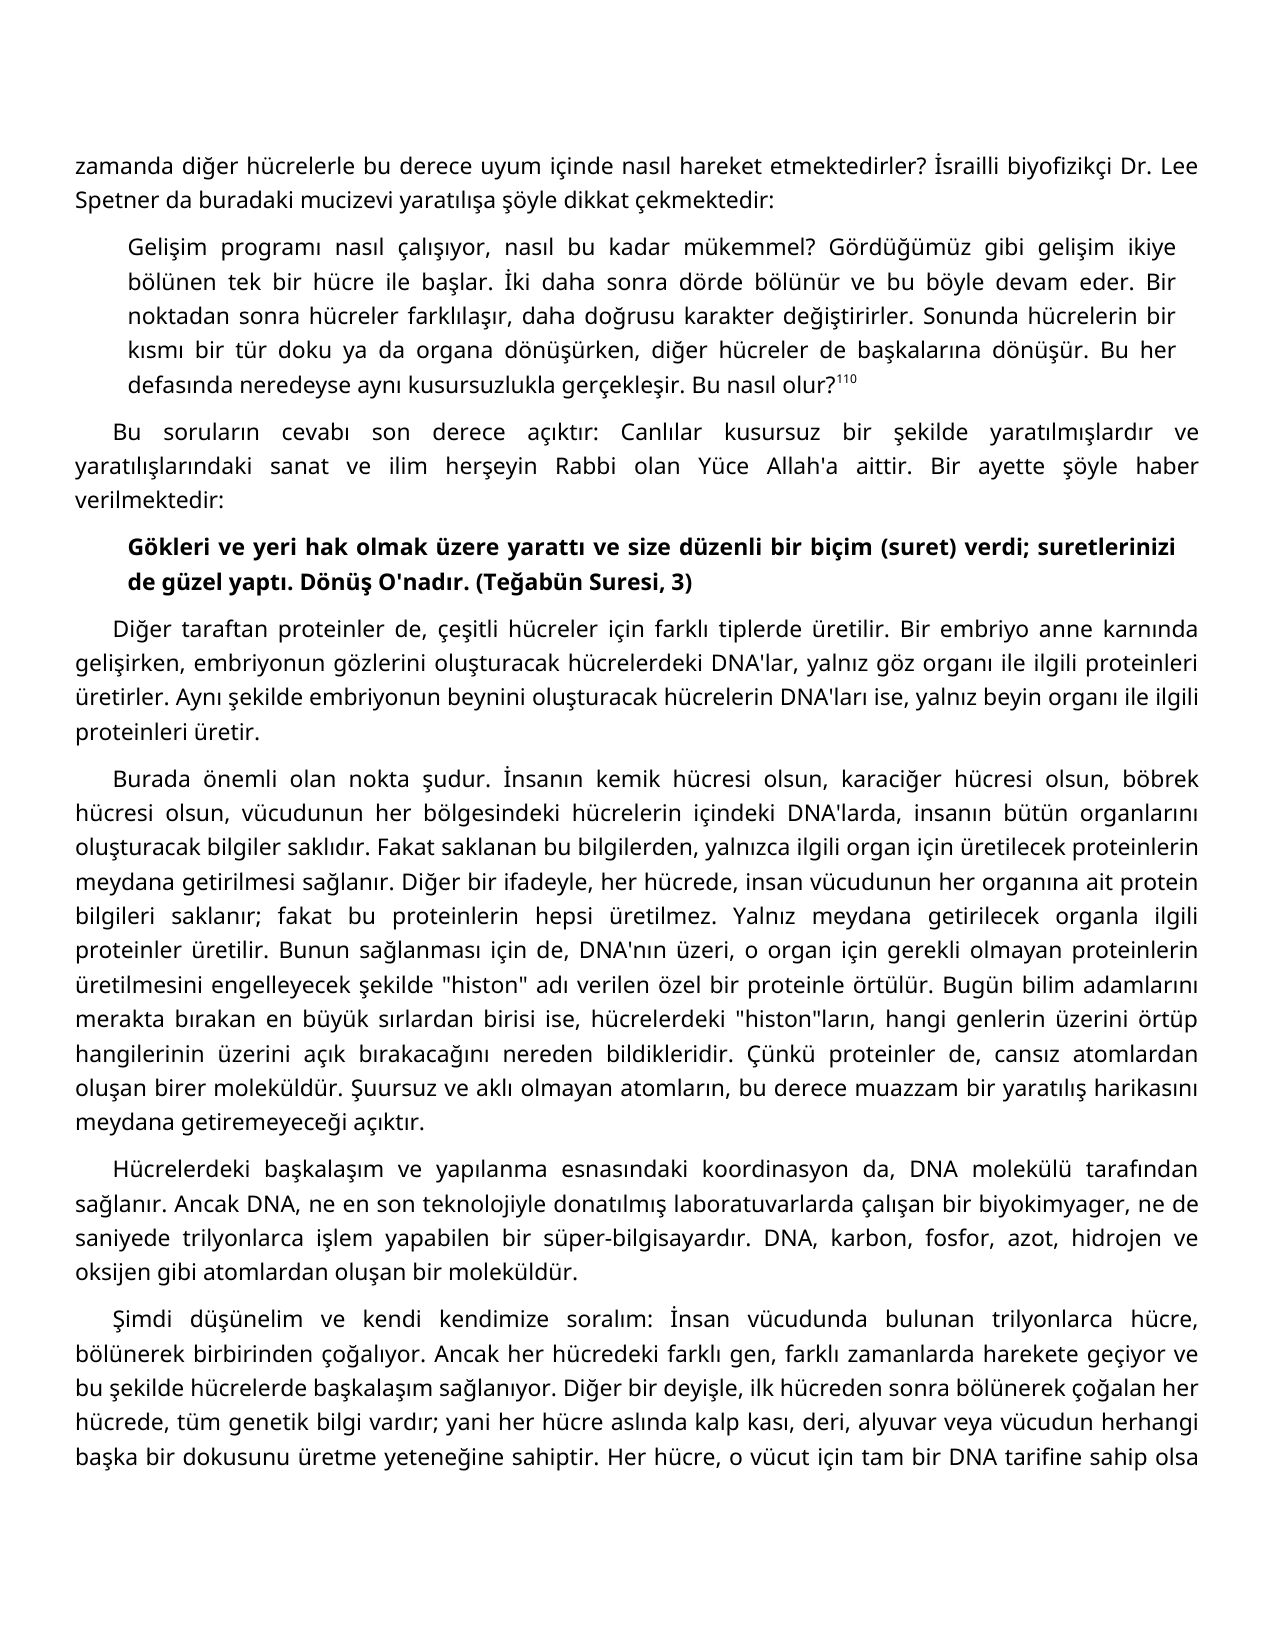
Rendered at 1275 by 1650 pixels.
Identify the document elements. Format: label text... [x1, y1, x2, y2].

text Diğer taraftan proteinler de, çeşitli hücreler için farklı tiplerde üretilir. Bir embriyo anne karnında gelişirken, embriyonun gözlerini oluşturacak hücrelerdeki DNA'lar, yalnız göz organı ile ilgili proteinleri üretirler. Aynı şekilde embriyonun beynini oluşturacak hücrelerin DNA'ları ise, yalnız beyin organı ile ilgili proteinleri üretir. [75, 612, 1200, 747]
text zamanda diğer hücrelerle bu derece uyum içinde nasıl hareket etmektedirler? İsrailli biyofizikçi Dr. Lee Spetner da buradaki mucizevi yaratılışa şöyle dikkat çekmektedir: [75, 150, 1200, 216]
text Hücrelerdeki başkalaşım ve yapılanma esnasındaki koordinasyon da, DNA molekülü tarafından sağlanır. Ancak DNA, ne en son teknolojiyle donatılmış laboratuvarlarda çalışan bir biyokimyager, ne de saniyede trilyonlarca işlem yapabilen bir süper-bilgisayardır. DNA, karbon, fosfor, azot, hidrojen ve oksijen gibi atomlardan oluşan bir moleküldür. [75, 1153, 1200, 1287]
text Burada önemli olan nokta şudur. İnsanın kemik hücresi olsun, karaciğer hücresi olsun, böbrek hücresi olsun, vücudunun her bölgesindeki hücrelerin içindeki DNA'larda, insanın bütün organlarını oluşturacak bilgiler saklıdır. Fakat saklanan bu bilgilerden, yalnızca ilgili organ için üretilecek proteinlerin meydana getirilmesi sağlanır. Diğer bir ifadeyle, her hücrede, insan vücudunun her organına ait protein bilgileri saklanır; fakat bu proteinlerin hepsi üretilmez. Yalnız meydana getirilecek organla ilgili proteinler üretilir. Bunun sağlanması için de, DNA'nın üzeri, o organ için gerekli olmayan proteinlerin üretilmesini engelleyecek şekilde "histon" adı verilen özel bir proteinle örtülür. Bugün bilim adamlarını merakta bırakan en büyük sırlardan birisi ise, hücrelerdeki "histon"ların, hangi genlerin üzerini örtüp hangilerinin üzerini açık bırakacağını nereden bildikleridir. Çünkü proteinler de, cansız atomlardan oluşan birer moleküldür. Şuursuz ve aklı olmayan atomların, bu derece muazzam bir yaratılış harikasını meydana getiremeyeceği açıktır. [75, 762, 1200, 1137]
text Gelişim programı nasıl çalışıyor, nasıl bu kadar mükemmel? Gördüğümüz gibi gelişim ikiye bölünen tek bir hücre ile başlar. İki daha sonra dörde bölünür ve bu böyle devam eder. Bir noktadan sonra hücreler farklılaşır, daha doğrusu karakter değiştirirler. Sonunda hücrelerin bir kısmı bir tür doku ya da organa dönüşürken, diğer hücreler de başkalarına dönüşür. Bu her defasında neredeyse aynı kusursuzlukla gerçekleşir. Bu nasıl olur?110 [127, 231, 1177, 400]
text Gökleri ve yeri hak olmak üzere yarattı ve size düzenli bir biçim (suret) verdi; suretlerinizi de güzel yaptı. Dönüş O'nadır. (Teğabün Suresi, 3) [127, 531, 1177, 597]
text Şimdi düşünelim ve kendi kendimize soralım: İnsan vücudunda bulunan trilyonlarca hücre, bölünerek birbirinden çoğalıyor. Ancak her hücredeki farklı gen, farklı zamanlarda harekete geçiyor ve bu şekilde hücrelerde başkalaşım sağlanıyor. Diğer bir deyişle, ilk hücreden sonra bölünerek çoğalan her hücrede, tüm genetik bilgi vardır; yani her hücre aslında kalp kası, deri, alyuvar veya vücudun herhangi başka bir dokusunu üretme yeteneğine sahiptir. Her hücre, o vücut için tam bir DNA tarifine sahip olsa [75, 1303, 1200, 1472]
text Bu soruların cevabı son derece açıktır: Canlılar kusursuz bir şekilde yaratılmışlardır ve yaratılışlarındaki sanat ve ilim herşeyin Rabbi olan Yüce Allah'a aittir. Bir ayette şöyle haber verilmektedir: [75, 416, 1200, 516]
